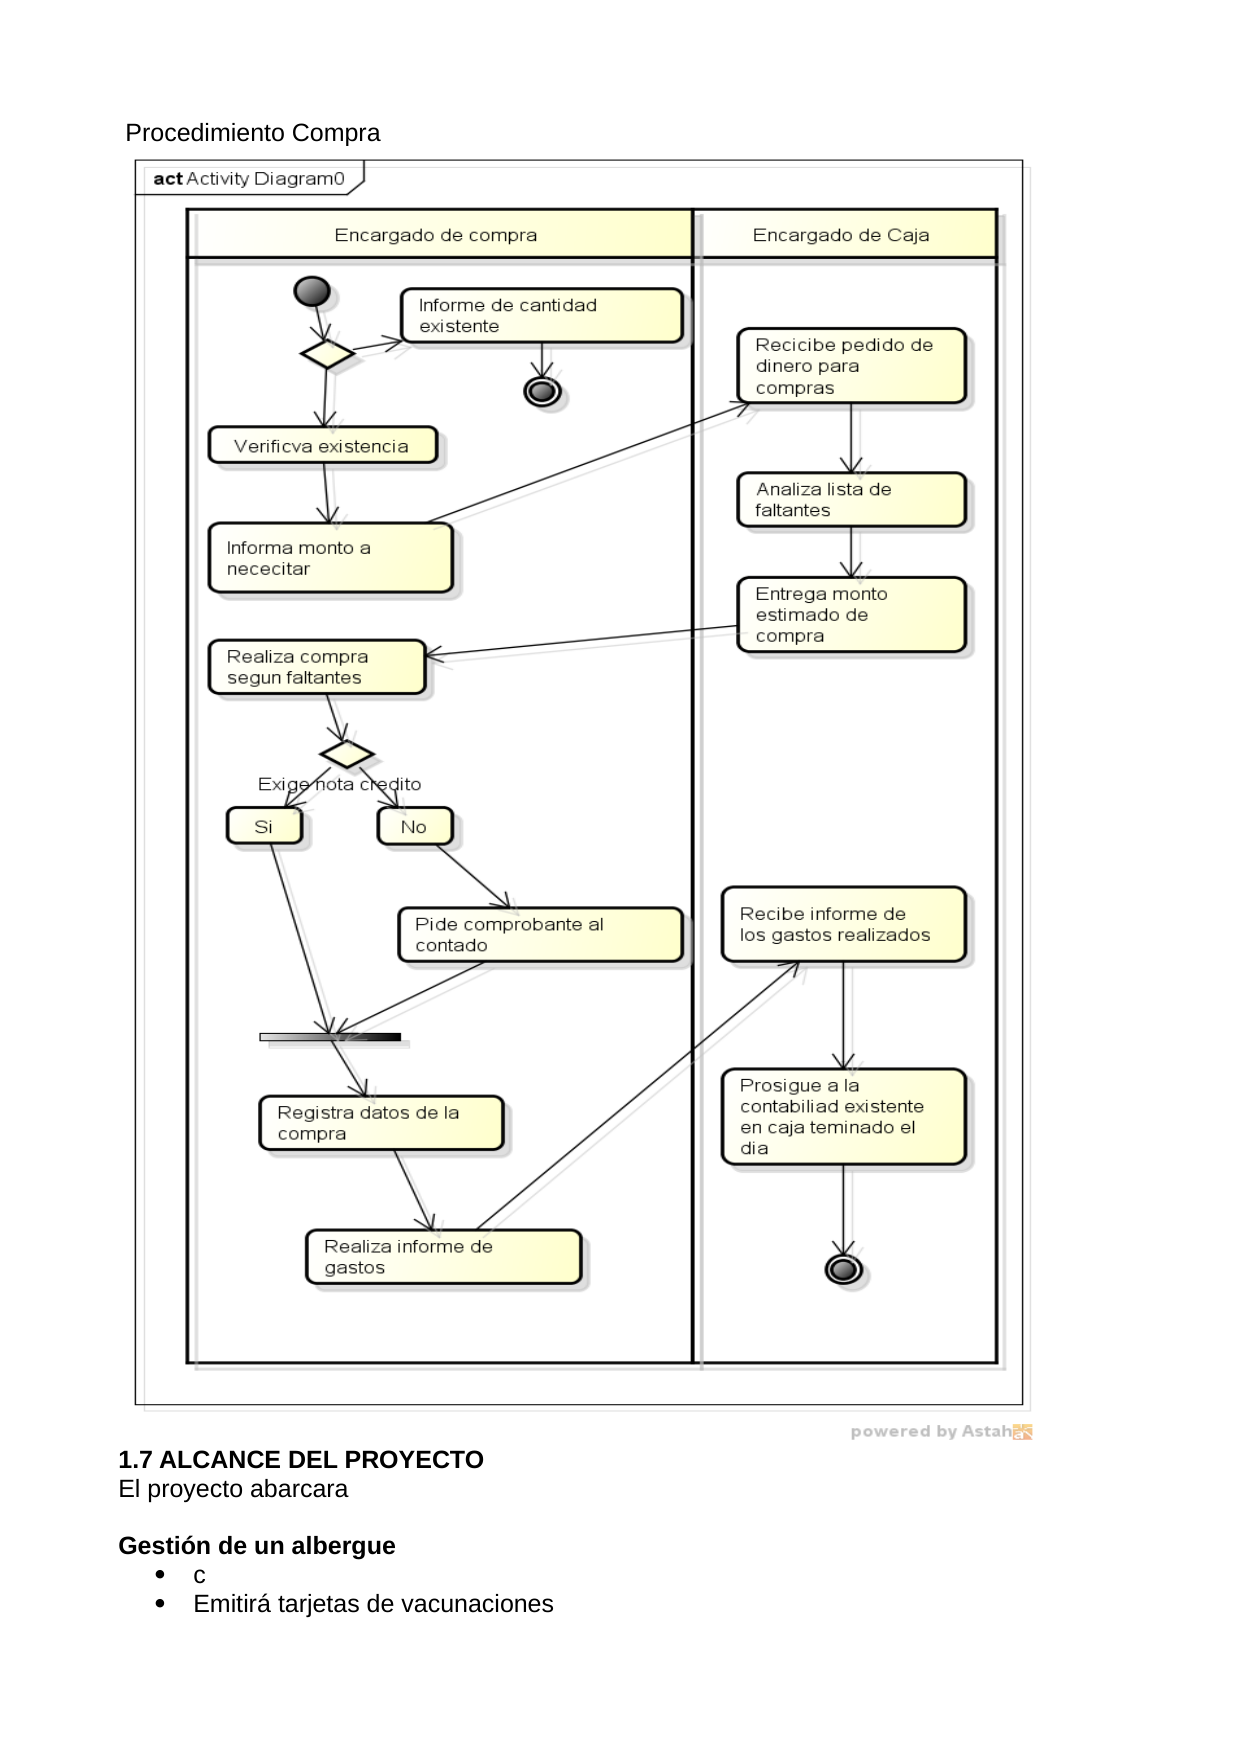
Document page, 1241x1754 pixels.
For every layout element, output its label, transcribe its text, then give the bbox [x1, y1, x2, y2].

list Emitirá tarjetas de vacunaciones [156, 1589, 1122, 1618]
text El proyecto abarcara [118, 1474, 1122, 1502]
text Gestión de un albergue [118, 1531, 1122, 1560]
list c [156, 1560, 1122, 1589]
text 1.7 ALCANCE DEL PROYECTO [118, 1445, 1122, 1474]
text Procedimiento Compra [118, 118, 1122, 1445]
